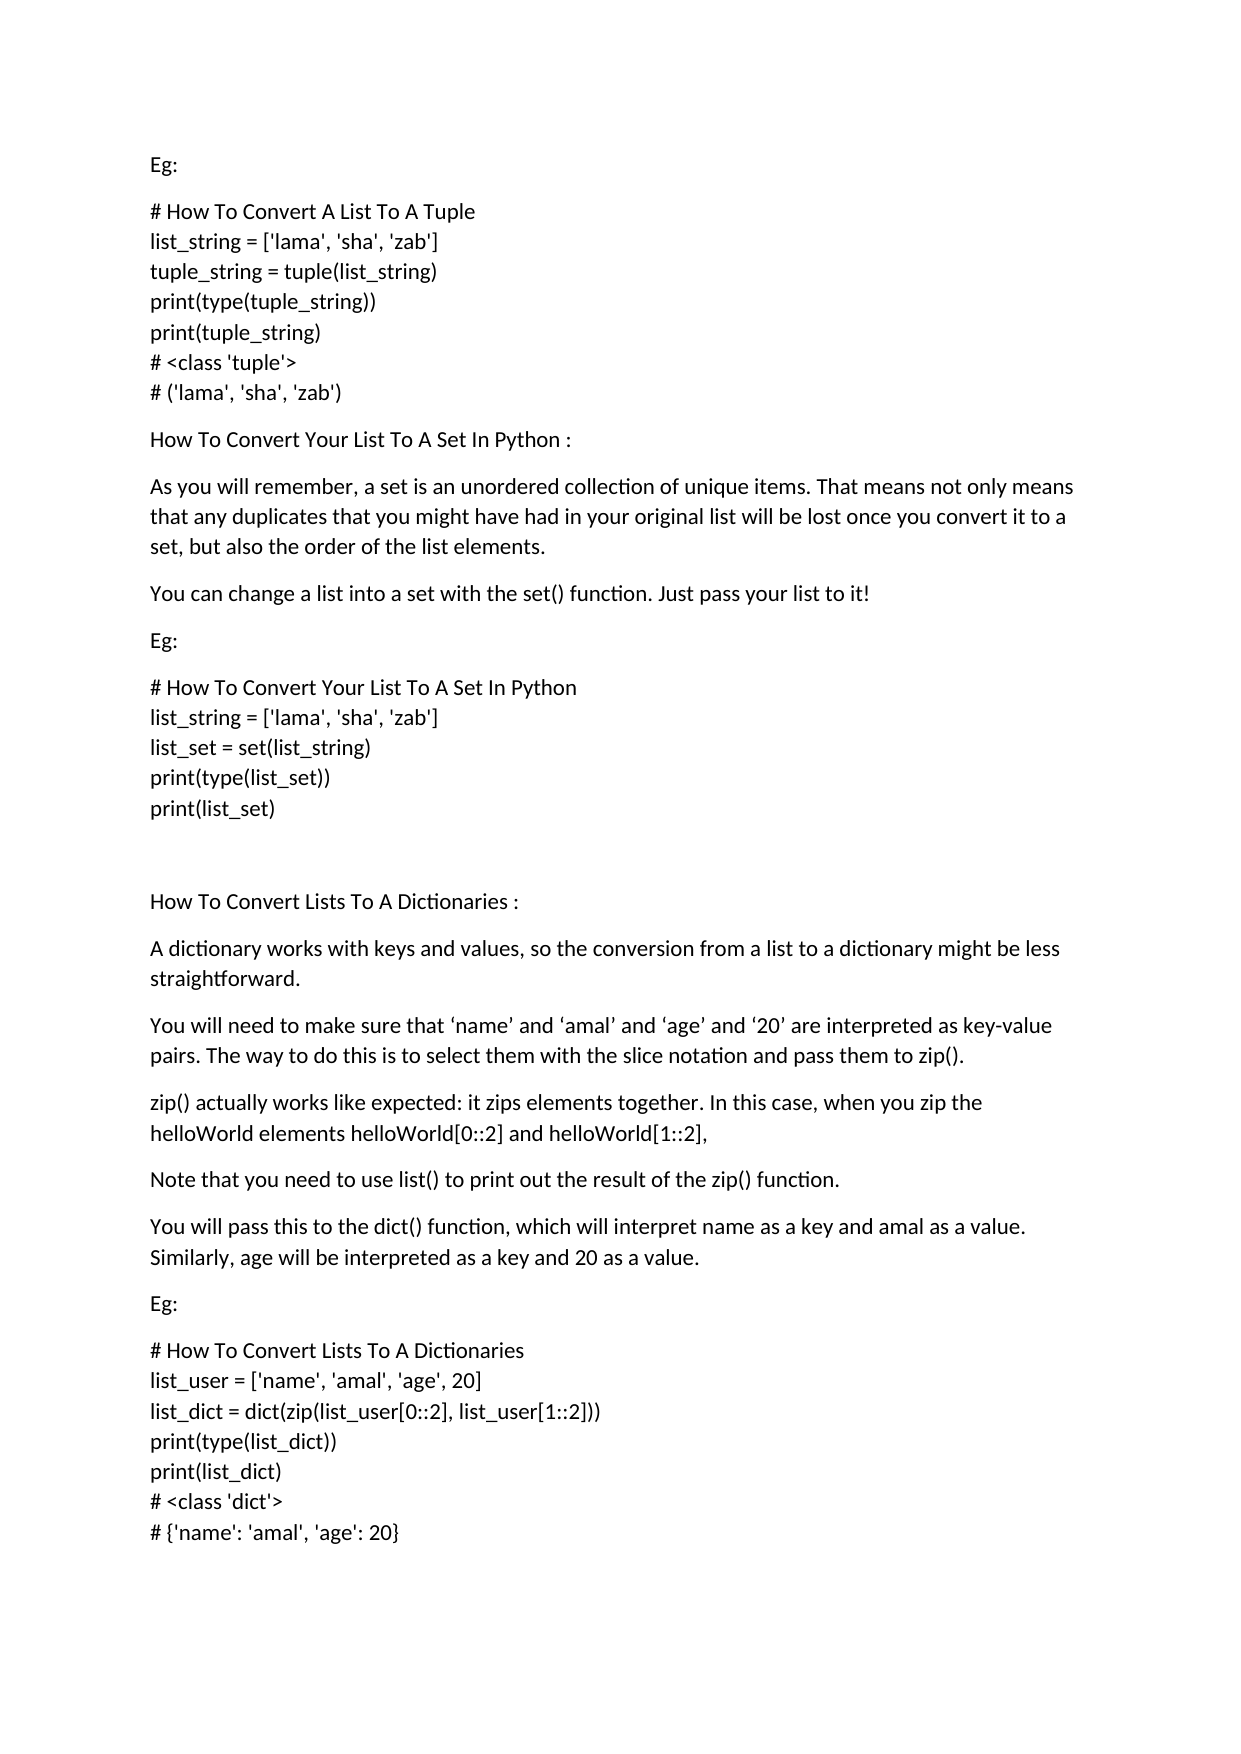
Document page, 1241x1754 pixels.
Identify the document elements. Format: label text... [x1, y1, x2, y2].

text # How To Convert Lists To A Dictionaries list_user = ['name', 'amal', 'age', 20] list_dict = dict(zip(list_user[0::2], list_user[1::2])) print(type(list_dict)) print(list_dict) # <class 'dict'> # {'name': 'amal', 'age': 20} [150, 1336, 1090, 1546]
text # How To Convert A List To A Tuple list_string = ['lama', 'sha', 'zab'] tuple_string = tuple(list_string) print(type(tuple_string)) print(tuple_string) # <class 'tuple'> # ('lama', 'sha', 'zab') [150, 197, 1090, 406]
text You will need to make sure that ‘name’ and ‘amal’ and ‘age’ and ‘20’ are interpreted as key-value pairs. The way to do this is to select them with the slice notation and pass them to zip(). [150, 1011, 1090, 1070]
text As you will remember, a set is an unordered collection of unique items. That means not only means that any duplicates that you might have had in your original list will be lost once you convert it to a set, but also the order of the list elements. [150, 472, 1090, 560]
text A dictionary works with keys and values, so the conversion from a list to a dictionary might be less straightforward. [150, 934, 1090, 993]
text How To Convert Your List To A Set In Python : [150, 425, 1090, 453]
text # How To Convert Your List To A Set In Python list_string = ['lama', 'sha', 'zab'] list_set = set(list_string) print(type(list_set)) print(list_set) [150, 673, 1090, 822]
text You will pass this to the dict() function, which will interpret name as a key and amal as a value. Similarly, age will be interpreted as a key and 20 as a value. [150, 1212, 1090, 1271]
text How To Convert Lists To A Dictionaries : [150, 887, 1090, 916]
text zip() actually works like expected: it zips elements together. In this case, when you zip the helloWorld elements helloWorld[0::2] and helloWorld[1::2], [150, 1088, 1090, 1147]
text Eg: [150, 626, 1090, 654]
text Eg: [150, 150, 1090, 178]
text Eg: [150, 1289, 1090, 1318]
text Note that you need to use list() to print out the result of the zip() function. [150, 1166, 1090, 1194]
text You can change a list into a set with the set() function. Just pass your list to it! [150, 579, 1090, 607]
